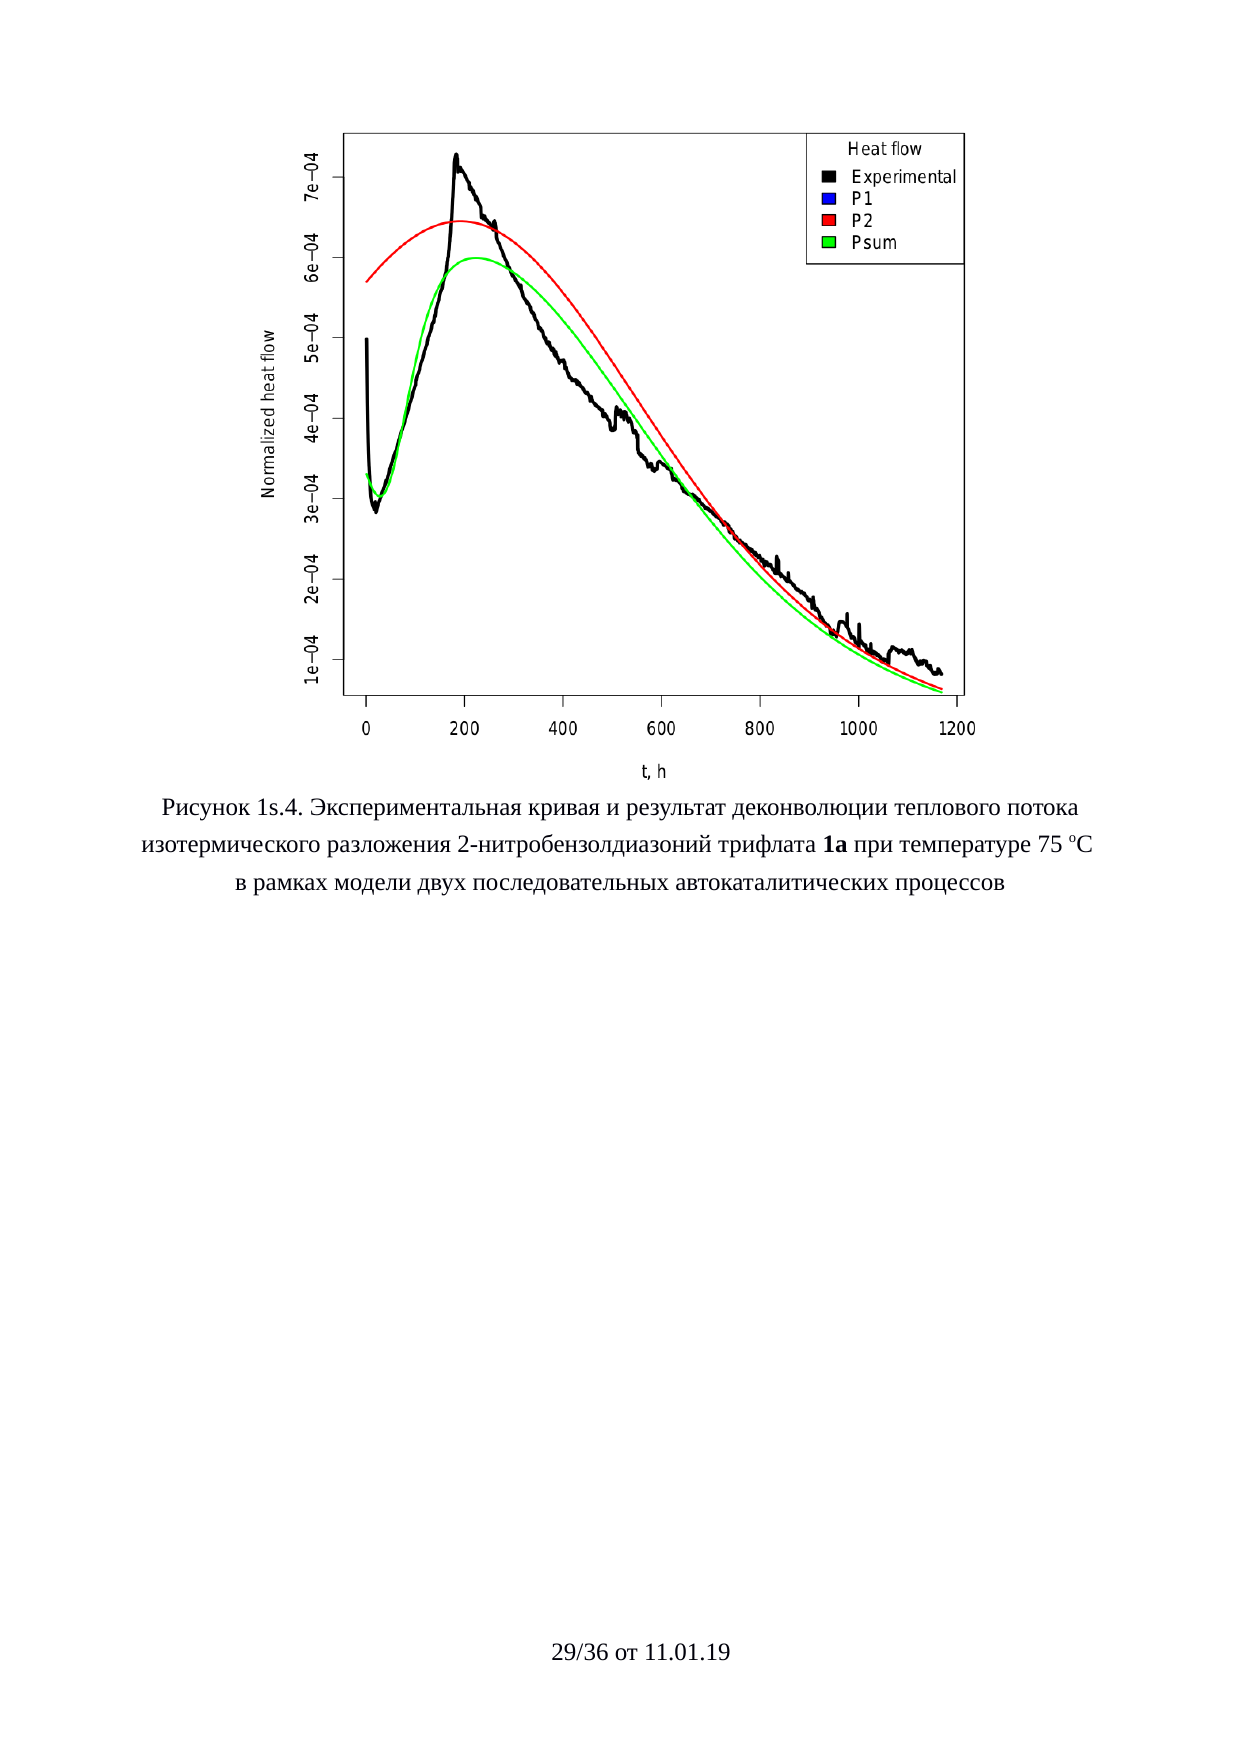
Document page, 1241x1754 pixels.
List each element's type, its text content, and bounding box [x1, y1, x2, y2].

text Рисунок 1s.4. Экспериментальная кривая и результат деконволюции теплового потока изотермического разложения 2-нитробензолдиазоний трифлата 1a при температуре 75 оС [118, 792, 1122, 858]
picture [258, 125, 982, 784]
text в рамках модели двух последовательных автокаталитических процессов [118, 867, 1122, 895]
